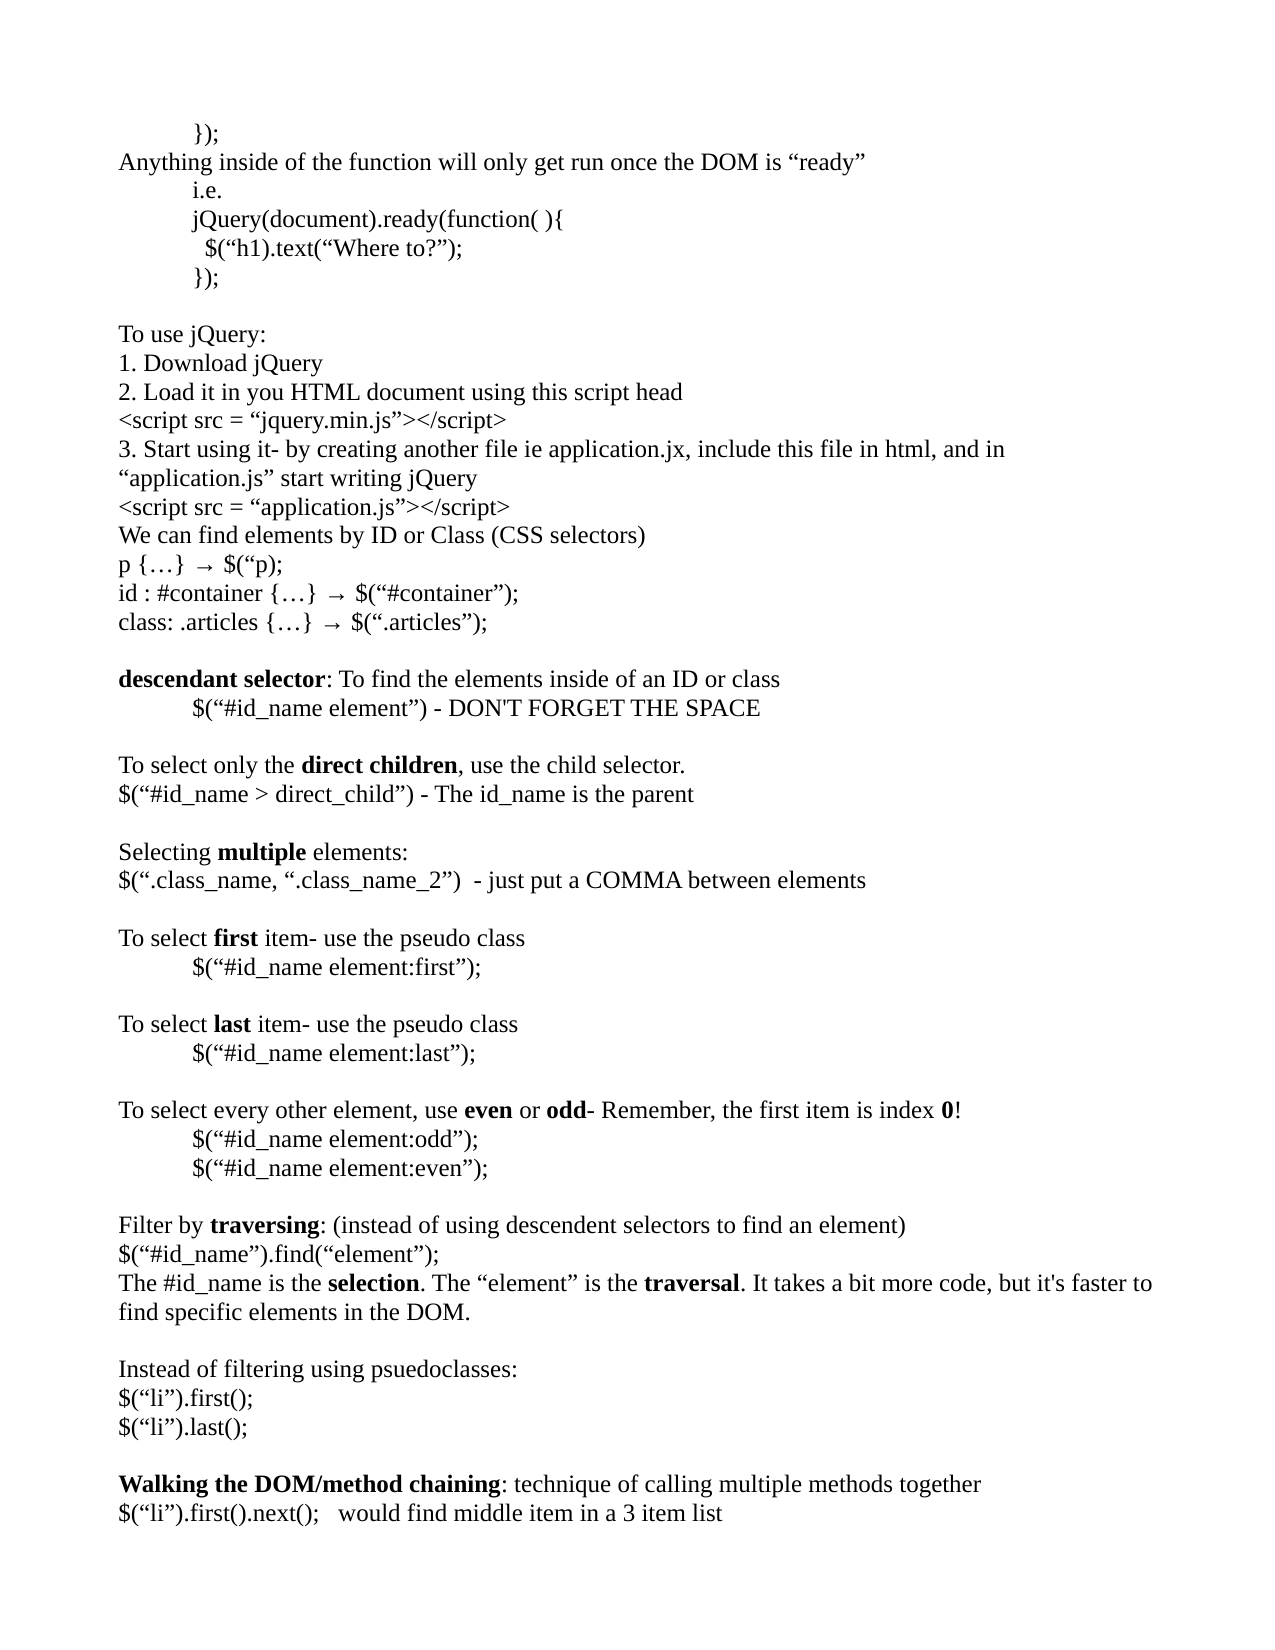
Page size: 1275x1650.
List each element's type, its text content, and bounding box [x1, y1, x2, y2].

text To select only the direct children, use the child selector. $(“#id_name > direct_child”) - The id_name is the parent [118, 751, 1157, 808]
text Anything inside of the function will only get run once the DOM is “ready” i.e. jQuery(document).ready(function( ){ $(“h1).text(“Where to?”); }); [118, 147, 1157, 291]
text Selecting multiple elements: [118, 837, 1157, 866]
text $(“#id_name element:odd”); [118, 1124, 1157, 1153]
text To use jQuery: [118, 319, 1157, 348]
text 1. Download jQuery [118, 348, 1157, 377]
text To select first item- use the pseudo class [118, 923, 1157, 952]
text To select last item- use the pseudo class [118, 1009, 1157, 1038]
text $(“#id_name element:last”); [118, 1038, 1157, 1067]
text $(“li”).last(); [118, 1412, 1157, 1441]
text 2. Load it in you HTML document using this script head [118, 377, 1157, 406]
text $(“li”).first().next(); would find middle item in a 3 item list [118, 1498, 1157, 1527]
text The #id_name is the selection. The “element” is the traversal. It takes a bit more code, but it's faster to find specific elements in the DOM. [118, 1268, 1157, 1326]
text class: .articles {…} → $(“.articles”); [118, 607, 1157, 636]
text $(“.class_name, “.class_name_2”) - just put a COMMA between elements [118, 866, 1157, 894]
text }); [118, 118, 1157, 147]
text $(“#id_name element”) - DON'T FORGET THE SPACE [118, 693, 1157, 722]
text p {…} → $(“p); [118, 549, 1157, 578]
text Filter by traversing: (instead of using descendent selectors to find an element) [118, 1211, 1157, 1239]
text 3. Start using it- by creating another file ie application.jx, include this file in html, and in “application.js” start writing jQuery [118, 434, 1157, 492]
text $(“li”).first(); [118, 1383, 1157, 1412]
text We can find elements by ID or Class (CSS selectors) [118, 521, 1157, 549]
text $(“#id_name”).find(“element”); [118, 1239, 1157, 1268]
text id : #container {…} → $(“#container”); [118, 578, 1157, 607]
text <script src = “application.js”></script> [118, 492, 1157, 521]
text Walking the DOM/method chaining: technique of calling multiple methods together [118, 1469, 1157, 1498]
text To select every other element, use even or odd- Remember, the first item is index 0! [118, 1096, 1157, 1124]
text Instead of filtering using psuedoclasses: [118, 1354, 1157, 1383]
text <script src = “jquery.min.js”></script> [118, 406, 1157, 434]
text $(“#id_name element:even”); [118, 1153, 1157, 1182]
text descendant selector: To find the elements inside of an ID or class [118, 664, 1157, 693]
text $(“#id_name element:first”); [118, 952, 1157, 981]
